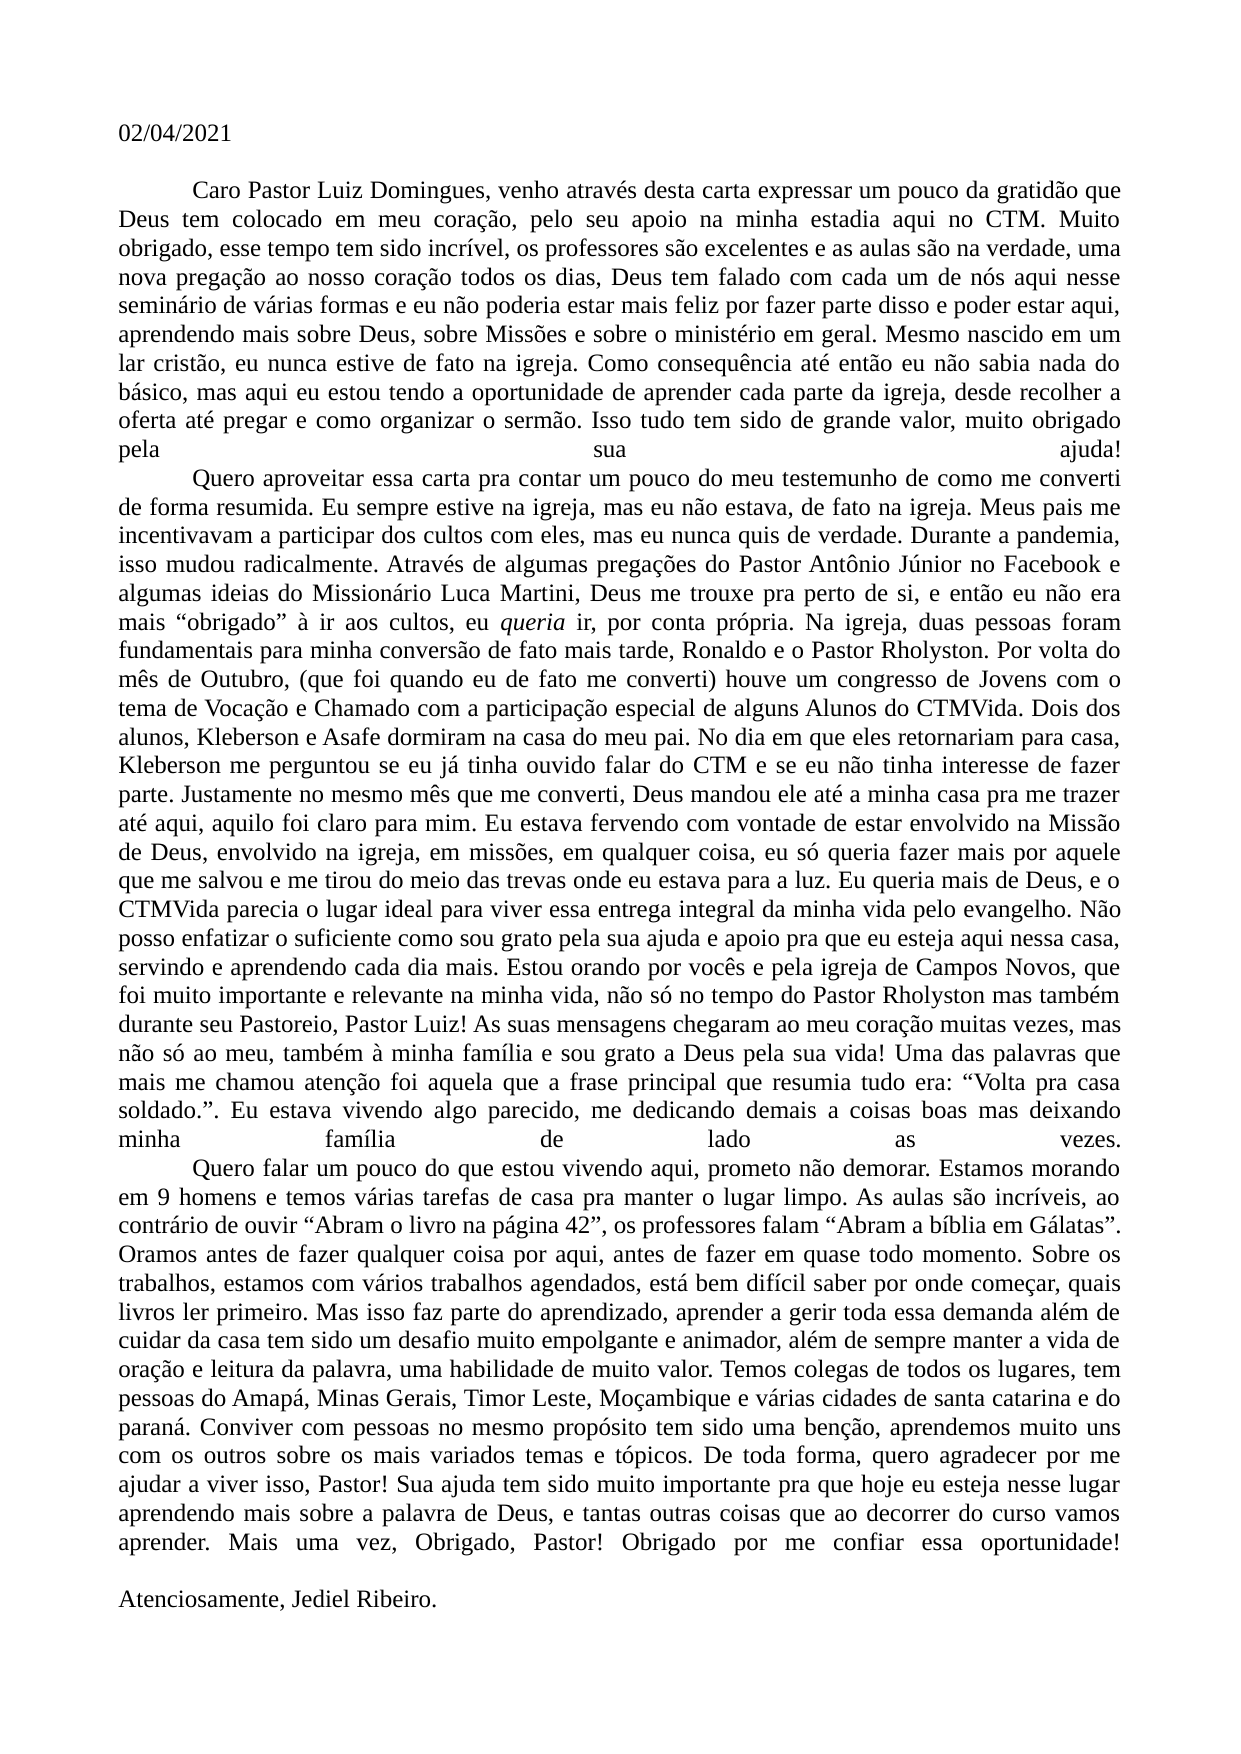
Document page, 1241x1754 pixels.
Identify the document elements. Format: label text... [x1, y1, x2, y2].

text Atenciosamente, Jediel Ribeiro. [118, 1584, 1122, 1613]
text 02/04/2021 [118, 118, 1122, 147]
text Caro Pastor Luiz Domingues, venho através desta carta expressar um pouco da gratidão que Deus tem colocado em meu coração, pelo seu apoio na minha estadia aqui no CTM. Muito obrigado, esse tempo tem sido incrível, os professores são excelentes e as aulas são na verdade, uma nova pregação ao nosso coração todos os dias, Deus tem falado com cada um de nós aqui nesse seminário de várias formas e eu não poderia estar mais feliz por fazer parte disso e poder estar aqui, aprendendo mais sobre Deus, sobre Missões e sobre o ministério em geral. Mesmo nascido em um lar cristão, eu nunca estive de fato na igreja. Como consequência até então eu não sabia nada do básico, mas aqui eu estou tendo a oportunidade de aprender cada parte da igreja, desde recolher a oferta até pregar e como organizar o sermão. Isso tudo tem sido de grande valor, muito obrigado pela sua ajuda! Quero aproveitar essa carta pra contar um pouco do meu testemunho de como me converti de forma resumida. Eu sempre estive na igreja, mas eu não estava, de fato na igreja. Meus pais me incentivavam a participar dos cultos com eles, mas eu nunca quis de verdade. Durante a pandemia, isso mudou radicalmente. Através de algumas pregações do Pastor Antônio Júnior no Facebook e algumas ideias do Missionário Luca Martini, Deus me trouxe pra perto de si, e então eu não era mais “obrigado” à ir aos cultos, eu queria ir, por conta própria. Na igreja, duas pessoas foram fundamentais para minha conversão de fato mais tarde, Ronaldo e o Pastor Rholyston. Por volta do mês de Outubro, (que foi quando eu de fato me converti) houve um congresso de Jovens com o tema de Vocação e Chamado com a participação especial de alguns Alunos do CTMVida. Dois dos alunos, Kleberson e Asafe dormiram na casa do meu pai. No dia em que eles retornariam para casa, Kleberson me perguntou se eu já tinha ouvido falar do CTM e se eu não tinha interesse de fazer parte. Justamente no mesmo mês que me converti, Deus mandou ele até a minha casa pra me trazer até aqui, aquilo foi claro para mim. Eu estava fervendo com vontade de estar envolvido na Missão de Deus, envolvido na igreja, em missões, em qualquer coisa, eu só queria fazer mais por aquele que me salvou e me tirou do meio das trevas onde eu estava para a luz. Eu queria mais de Deus, e o CTMVida parecia o lugar ideal para viver essa entrega integral da minha vida pelo evangelho. Não posso enfatizar o suficiente como sou grato pela sua ajuda e apoio pra que eu esteja aqui nessa casa, servindo e aprendendo cada dia mais. Estou orando por vocês e pela igreja de Campos Novos, que foi muito importante e relevante na minha vida, não só no tempo do Pastor Rholyston mas também durante seu Pastoreio, Pastor Luiz! As suas mensagens chegaram ao meu coração muitas vezes, mas não só ao meu, também à minha família e sou grato a Deus pela sua vida! Uma das palavras que mais me chamou atenção foi aquela que a frase principal que resumia tudo era: “Volta pra casa soldado.”. Eu estava vivendo algo parecido, me dedicando demais a coisas boas mas deixando minha família de lado as vezes. Quero falar um pouco do que estou vivendo aqui, prometo não demorar. Estamos morando em 9 homens e temos várias tarefas de casa pra manter o lugar limpo. As aulas são incríveis, ao contrário de ouvir “Abram o livro na página 42”, os professores falam “Abram a bíblia em Gálatas”. Oramos antes de fazer qualquer coisa por aqui, antes de fazer em quase todo momento. Sobre os trabalhos, estamos com vários trabalhos agendados, está bem difícil saber por onde começar, quais livros ler primeiro. Mas isso faz parte do aprendizado, aprender a gerir toda essa demanda além de cuidar da casa tem sido um desafio muito empolgante e animador, além de sempre manter a vida de oração e leitura da palavra, uma habilidade de muito valor. Temos colegas de todos os lugares, tem pessoas do Amapá, Minas Gerais, Timor Leste, Moçambique e várias cidades de santa catarina e do paraná. Conviver com pessoas no mesmo propósito tem sido uma benção, aprendemos muito uns com os outros sobre os mais variados temas e tópicos. De toda forma, quero agradecer por me ajudar a viver isso, Pastor! Sua ajuda tem sido muito importante pra que hoje eu esteja nesse lugar aprendendo mais sobre a palavra de Deus, e tantas outras coisas que ao decorrer do curso vamos aprender. Mais uma vez, Obrigado, Pastor! Obrigado por me confiar essa oportunidade! [118, 176, 1122, 1584]
